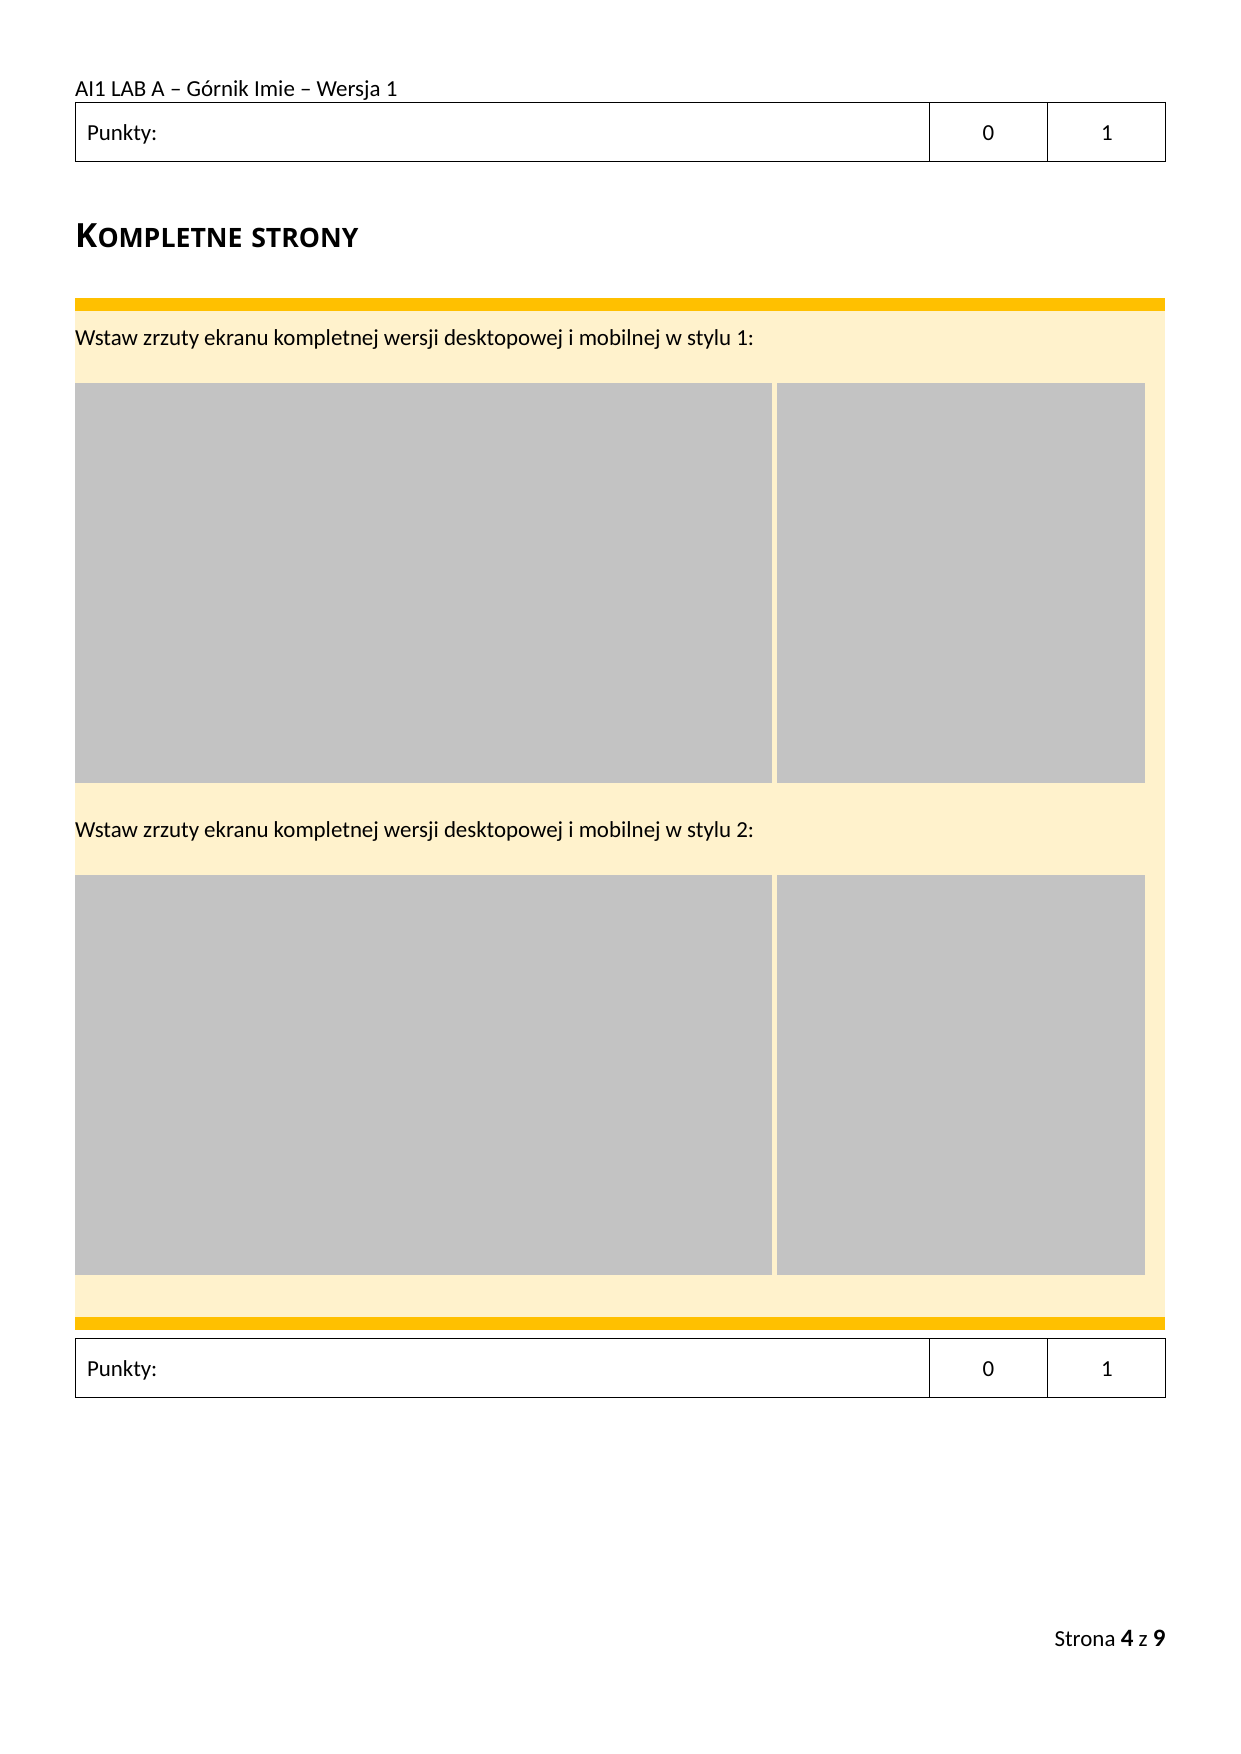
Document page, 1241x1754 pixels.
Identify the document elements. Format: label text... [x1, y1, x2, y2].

picture [75, 875, 772, 1275]
text Wstaw zrzuty ekranu kompletnej wersji desktopowej i mobilnej w stylu 1: [75, 311, 1165, 328]
table_header Punkty: [76, 1339, 929, 1397]
text Wstaw zrzuty ekranu kompletnej wersji desktopowej i mobilnej w stylu 2: [75, 790, 1165, 820]
table_header 0 [930, 103, 1047, 161]
picture [75, 383, 772, 783]
table_header 1 [1048, 103, 1165, 161]
table_header 0 [930, 1339, 1047, 1397]
picture [777, 875, 1145, 1275]
picture [777, 383, 1145, 783]
table_header Punkty: [76, 103, 929, 161]
subtitle Kompletne strony [75, 212, 1165, 257]
table_header 1 [1048, 1339, 1165, 1397]
